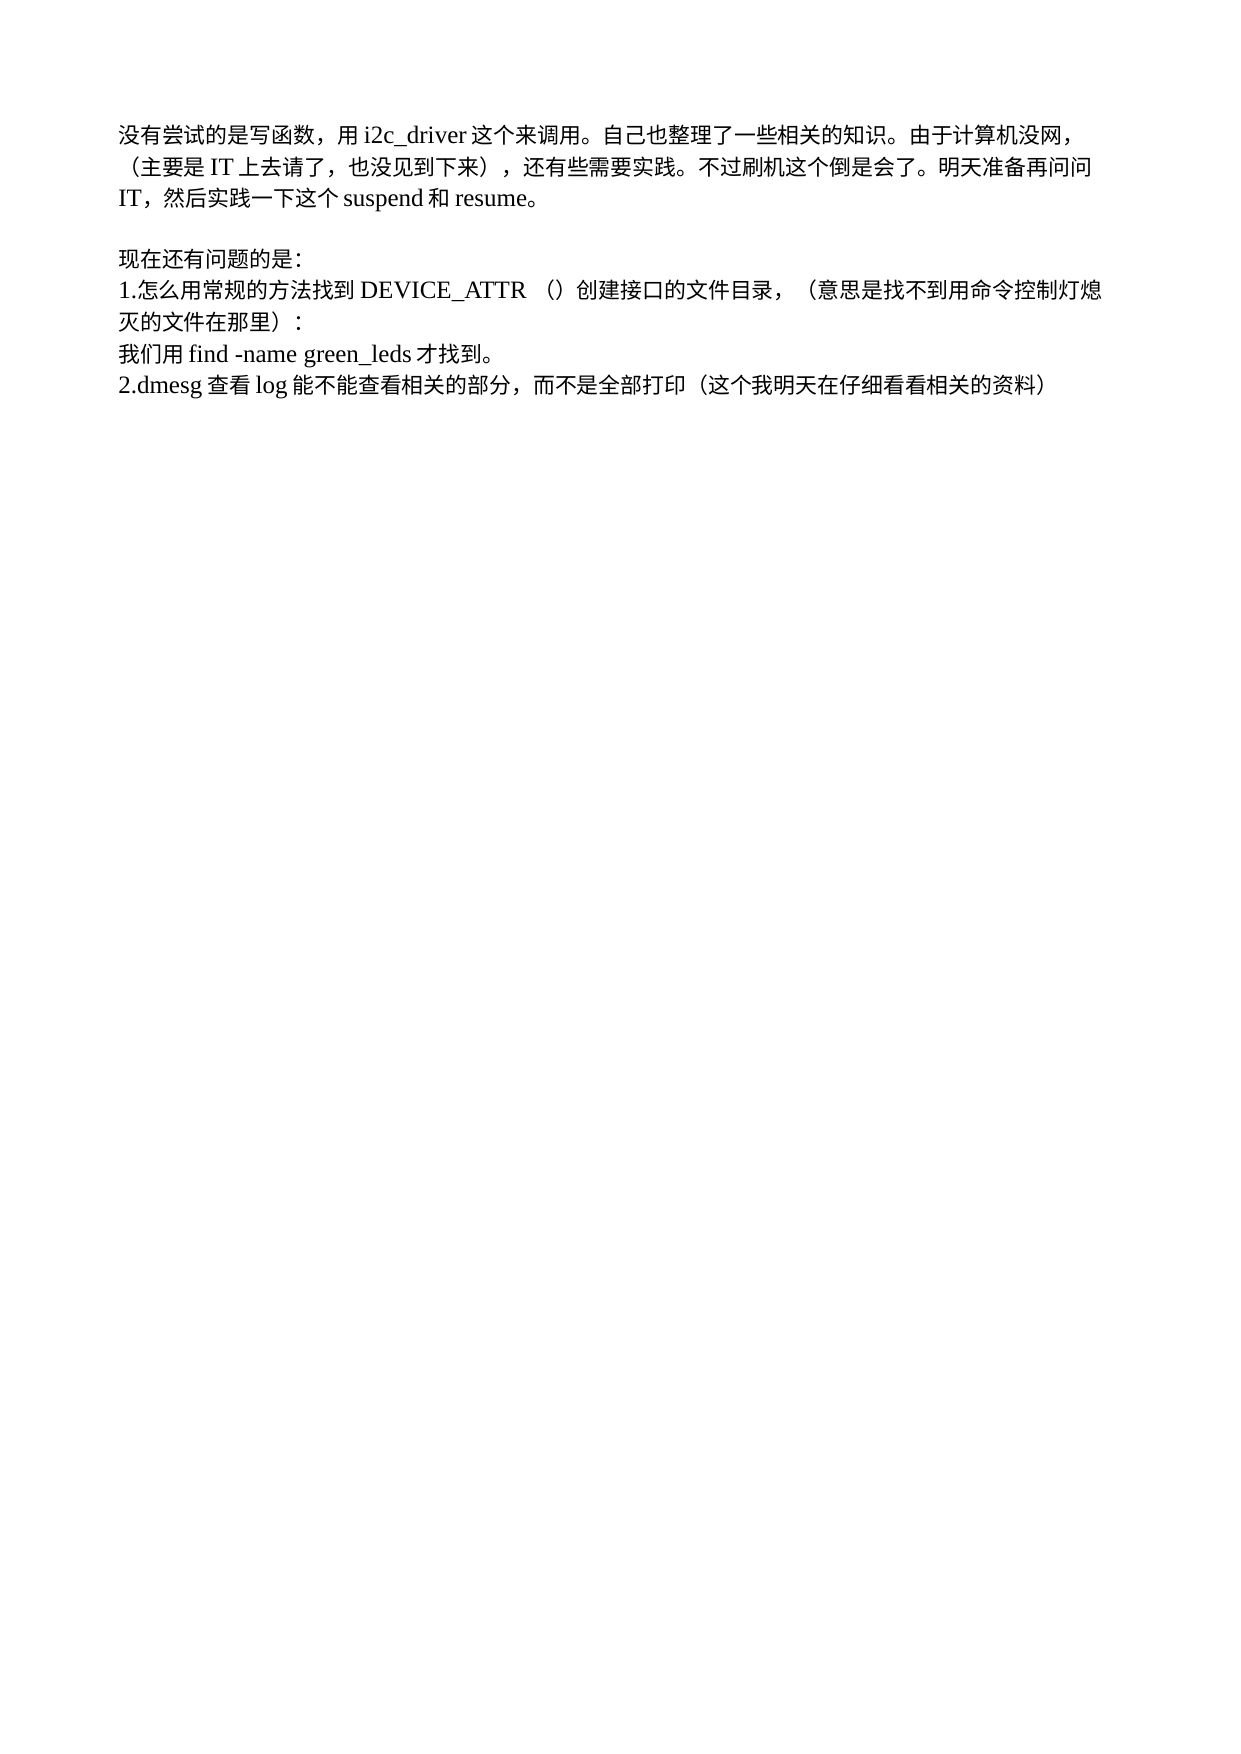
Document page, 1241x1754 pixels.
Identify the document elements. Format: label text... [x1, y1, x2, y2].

text 1.怎么用常规的方法找到DEVICE_ATTR （）创建接口的文件目录，（意思是找不到用命令控制灯熄灭的文件在那里）： [118, 273, 1122, 337]
text 没有尝试的是写函数，用 i2c_driver这个来调用。自己也整理了一些相关的知识。由于计算机没网，（主要是IT上去请了，也没见到下来），还有些需要实践。不过刷机这个倒是会了。明天准备再问问IT，然后实践一下这个suspend和resume。 [118, 118, 1122, 213]
text 2.dmesg查看log能不能查看相关的部分，而不是全部打印（这个我明天在仔细看看相关的资料） [118, 368, 1122, 400]
text 我们用find -name green_leds才找到。 [118, 337, 1122, 368]
text 现在还有问题的是： [118, 242, 1122, 273]
